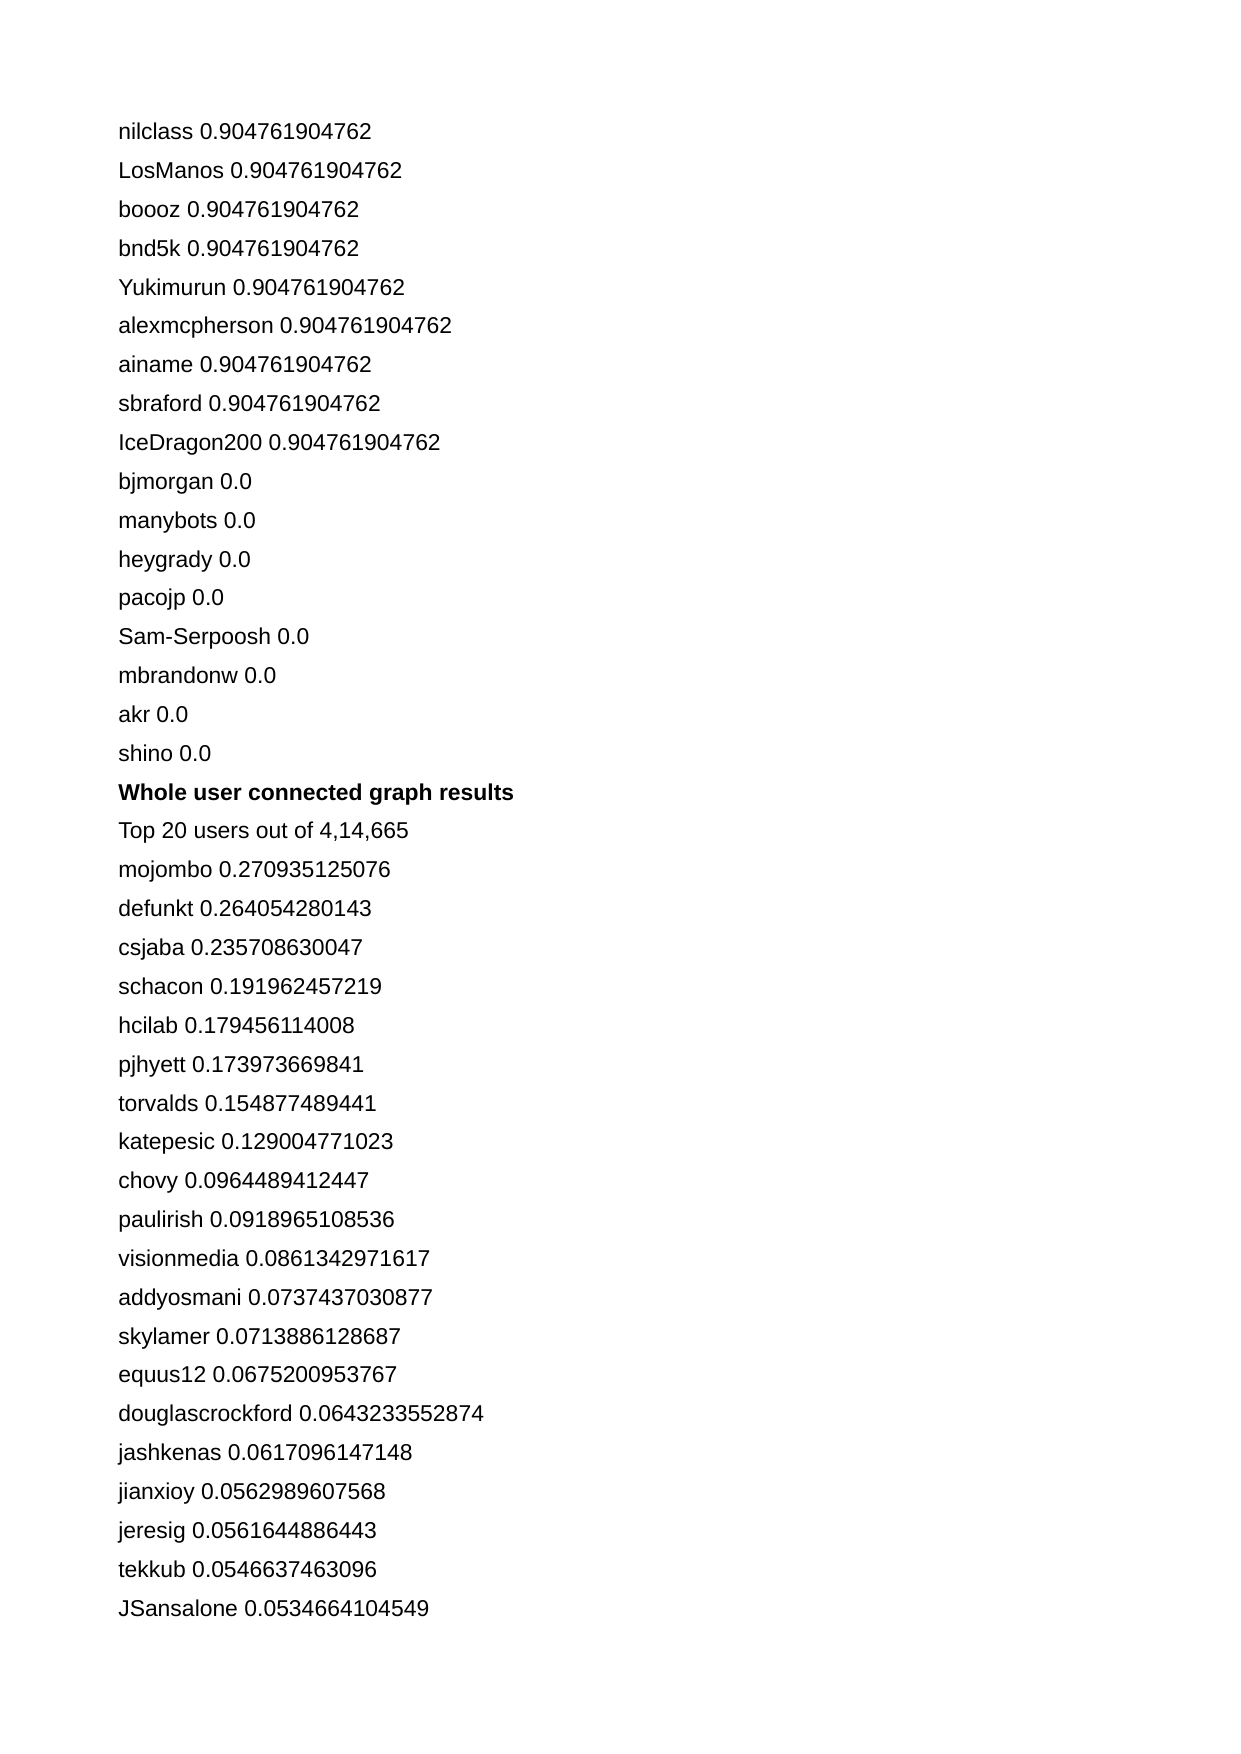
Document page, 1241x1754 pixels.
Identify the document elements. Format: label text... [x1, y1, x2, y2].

text Top 20 users out of 4,14,665 [118, 817, 1122, 844]
text tekkub 0.0546637463096 [118, 1556, 1122, 1582]
text hcilab 0.179456114008 [118, 1012, 1122, 1038]
text akr 0.0 [118, 701, 1122, 727]
text alexmcpherson 0.904761904762 [118, 312, 1122, 339]
text defunkt 0.264054280143 [118, 895, 1122, 922]
text bnd5k 0.904761904762 [118, 235, 1122, 261]
text pacojp 0.0 [118, 584, 1122, 611]
text JSansalone 0.0534664104549 [118, 1594, 1122, 1621]
text sbraford 0.904761904762 [118, 390, 1122, 416]
text LosManos 0.904761904762 [118, 157, 1122, 183]
text paulirish 0.0918965108536 [118, 1206, 1122, 1232]
text katepesic 0.129004771023 [118, 1128, 1122, 1155]
text chovy 0.0964489412447 [118, 1167, 1122, 1193]
text manybots 0.0 [118, 507, 1122, 533]
text mbrandonw 0.0 [118, 662, 1122, 688]
text equus12 0.0675200953767 [118, 1361, 1122, 1388]
text skylamer 0.0713886128687 [118, 1323, 1122, 1349]
text Whole user connected graph results [118, 779, 1122, 805]
text jianxioy 0.0562989607568 [118, 1478, 1122, 1504]
text addyosmani 0.0737437030877 [118, 1284, 1122, 1310]
text IceDragon200 0.904761904762 [118, 429, 1122, 455]
text csjaba 0.235708630047 [118, 934, 1122, 960]
text pjhyett 0.173973669841 [118, 1051, 1122, 1077]
text visionmedia 0.0861342971617 [118, 1245, 1122, 1271]
text heygrady 0.0 [118, 546, 1122, 572]
text jashkenas 0.0617096147148 [118, 1439, 1122, 1466]
text jeresig 0.0561644886443 [118, 1517, 1122, 1543]
text douglascrockford 0.0643233552874 [118, 1400, 1122, 1427]
text torvalds 0.154877489441 [118, 1089, 1122, 1116]
text shino 0.0 [118, 740, 1122, 766]
text Yukimurun 0.904761904762 [118, 273, 1122, 300]
text nilclass 0.904761904762 [118, 118, 1122, 144]
text ainame 0.904761904762 [118, 351, 1122, 378]
text Sam-Serpoosh 0.0 [118, 623, 1122, 649]
text boooz 0.904761904762 [118, 196, 1122, 222]
text bjmorgan 0.0 [118, 468, 1122, 494]
text schacon 0.191962457219 [118, 973, 1122, 999]
text mojombo 0.270935125076 [118, 856, 1122, 883]
